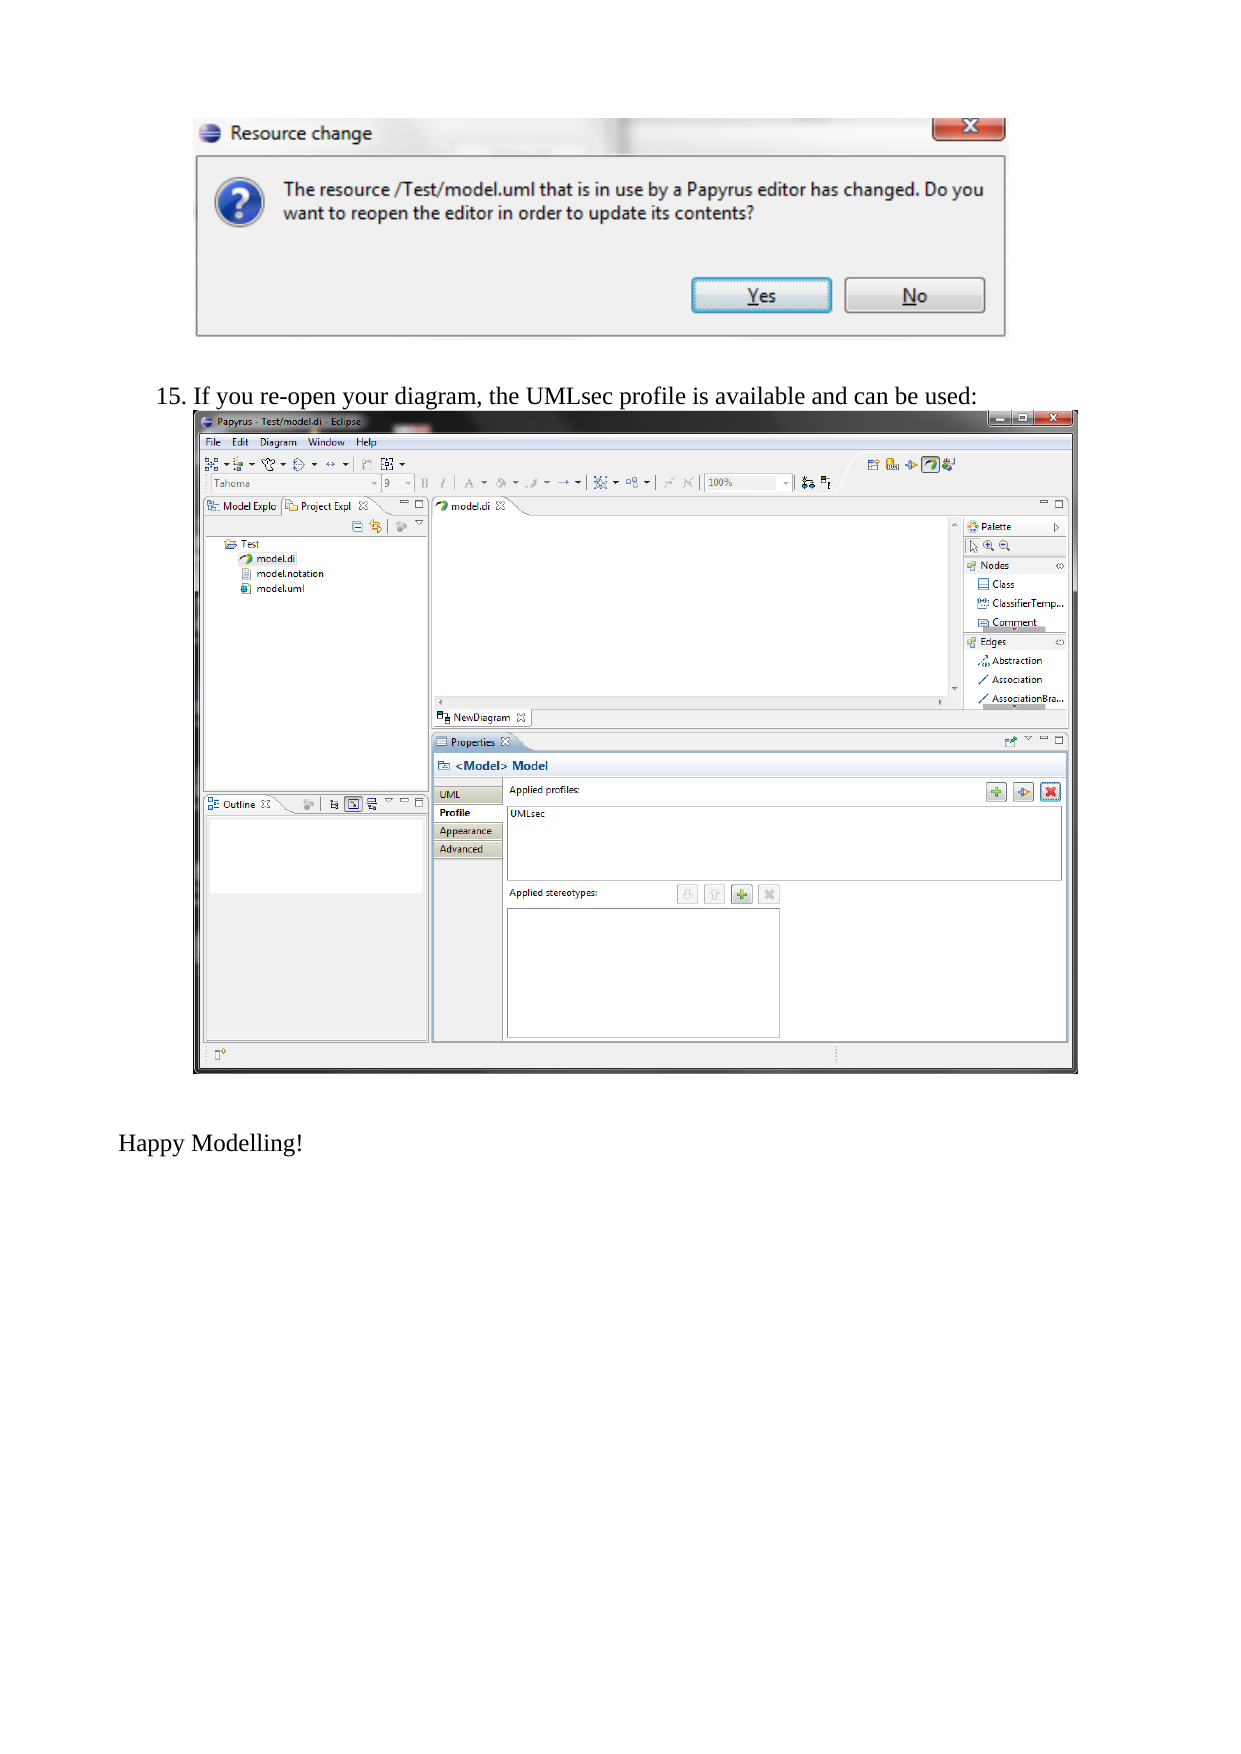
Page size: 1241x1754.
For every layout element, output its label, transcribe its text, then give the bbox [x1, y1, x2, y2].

picture [193, 410, 1078, 1074]
picture [193, 118, 1009, 340]
text Happy Modelling! [118, 1128, 1122, 1156]
list [156, 118, 1122, 369]
list If you re-open your diagram, the UMLsec profile is available and can be used: [156, 381, 1122, 1074]
